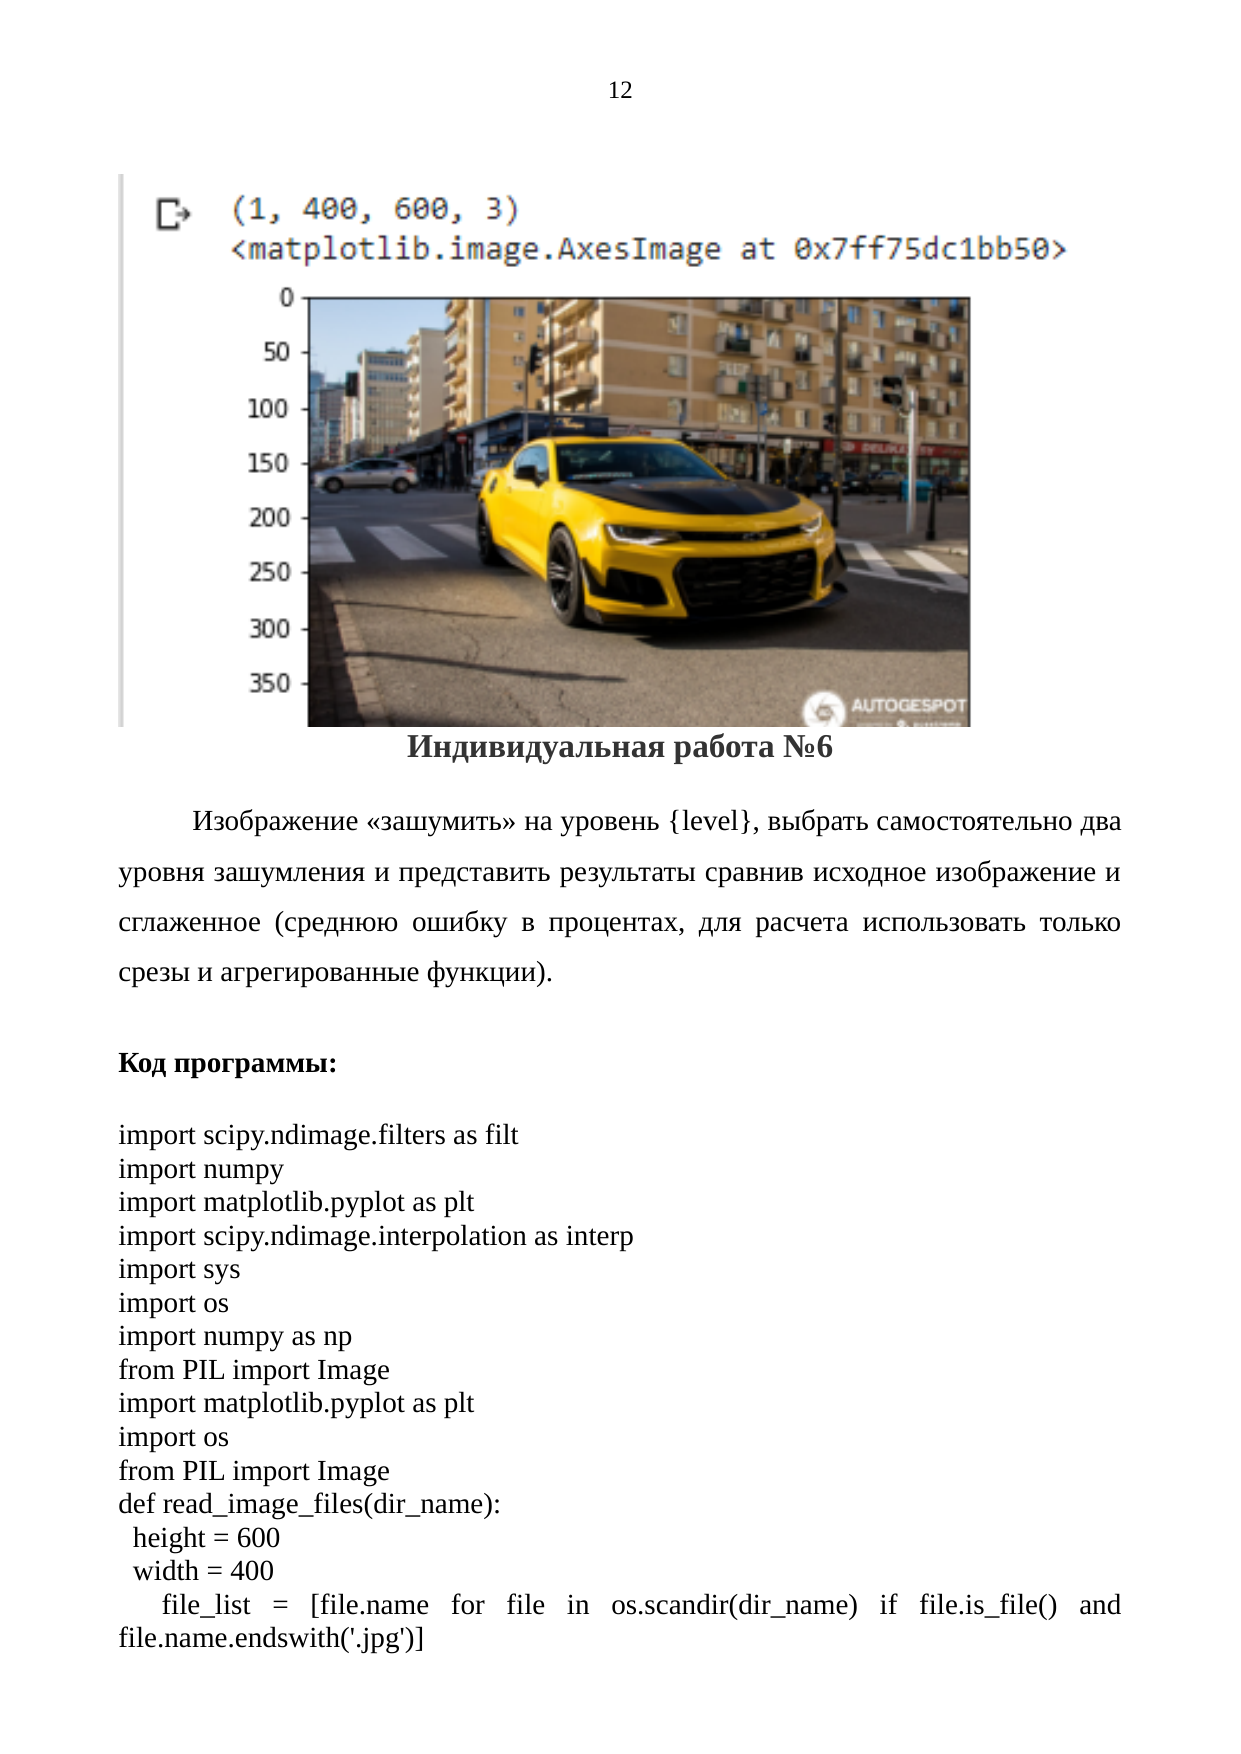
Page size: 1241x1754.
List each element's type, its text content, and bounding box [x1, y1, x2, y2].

text import numpy as np [118, 1318, 1122, 1352]
text import scipy.ndimage.interpolation as interp [118, 1218, 1122, 1251]
text file_list = [file.name for file in os.scandir(dir_name) if file.is_file() and file.name.endswith('.jpg')] [118, 1587, 1122, 1654]
text import os [118, 1285, 1122, 1318]
text from PIL import Image [118, 1453, 1122, 1486]
text import scipy.ndimage.filters as filt [118, 1117, 1122, 1151]
text def read_image_files(dir_name): [118, 1486, 1122, 1520]
text Индивидуальная работа №6 [118, 727, 1122, 764]
text import matplotlib.pyplot as plt [118, 1386, 1122, 1419]
text import matplotlib.pyplot as plt [118, 1184, 1122, 1218]
text import numpy [118, 1151, 1122, 1184]
text import sys [118, 1251, 1122, 1285]
text width = 400 [118, 1553, 1122, 1587]
text height = 600 [118, 1520, 1122, 1553]
text Изображение «зашумить» на уровень {level}, выбрать самостоятельно два уровня зашумления и представить результаты сравнив исходное изображение и сглаженное (среднюю ошибку в процентах, для расчета использовать только срезы и агрегированные функции). [118, 803, 1122, 988]
text import os [118, 1419, 1122, 1453]
text Код программы: [118, 1044, 1122, 1078]
text from PIL import Image [118, 1352, 1122, 1386]
